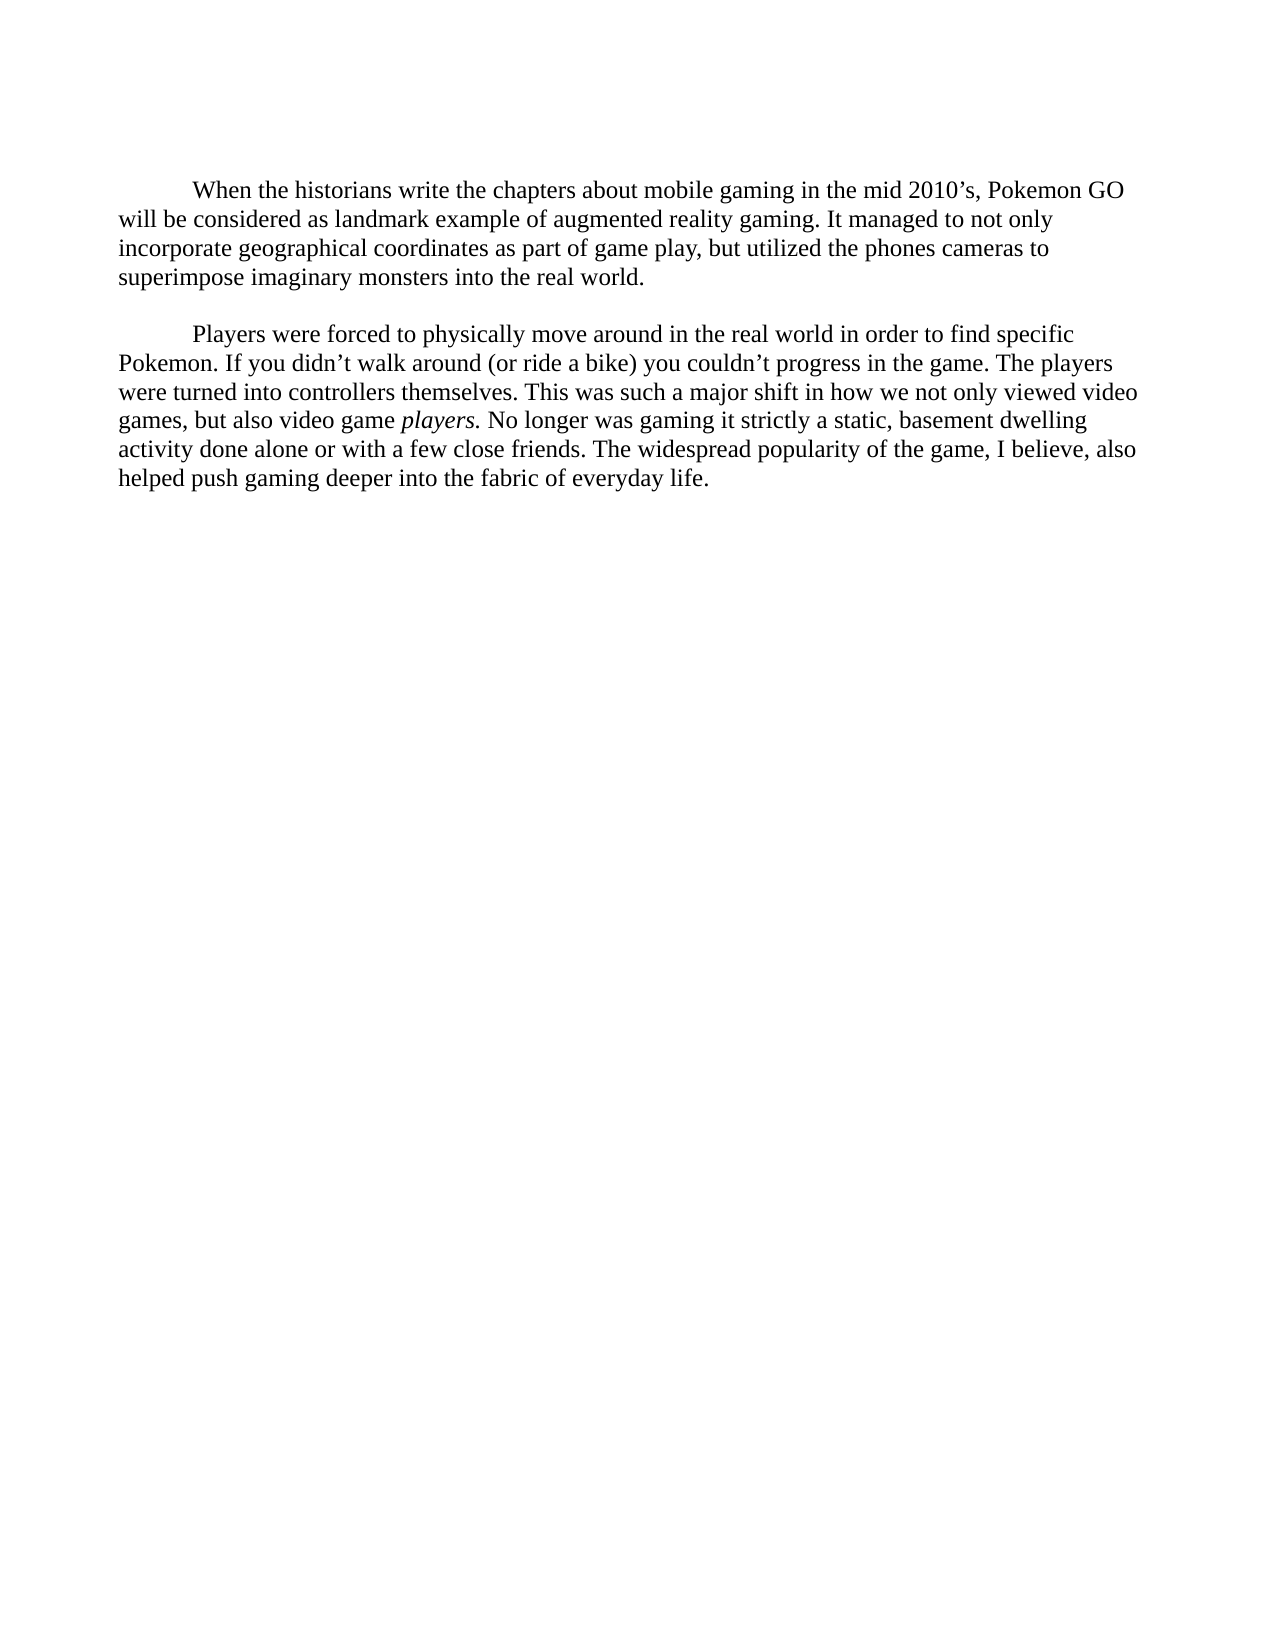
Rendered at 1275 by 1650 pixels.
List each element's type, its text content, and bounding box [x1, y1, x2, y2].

text When the historians write the chapters about mobile gaming in the mid 2010’s, Pokemon GO will be considered as landmark example of augmented reality gaming. It managed to not only incorporate geographical coordinates as part of game play, but utilized the phones cameras to superimpose imaginary monsters into the real world. [118, 176, 1157, 291]
text Players were forced to physically move around in the real world in order to find specific Pokemon. If you didn’t walk around (or ride a bike) you couldn’t progress in the game. The players were turned into controllers themselves. This was such a major shift in how we not only viewed video games, but also video game players. No longer was gaming it strictly a static, basement dwelling activity done alone or with a few close friends. The widespread popularity of the game, I believe, also helped push gaming deeper into the fabric of everyday life. [118, 319, 1157, 492]
